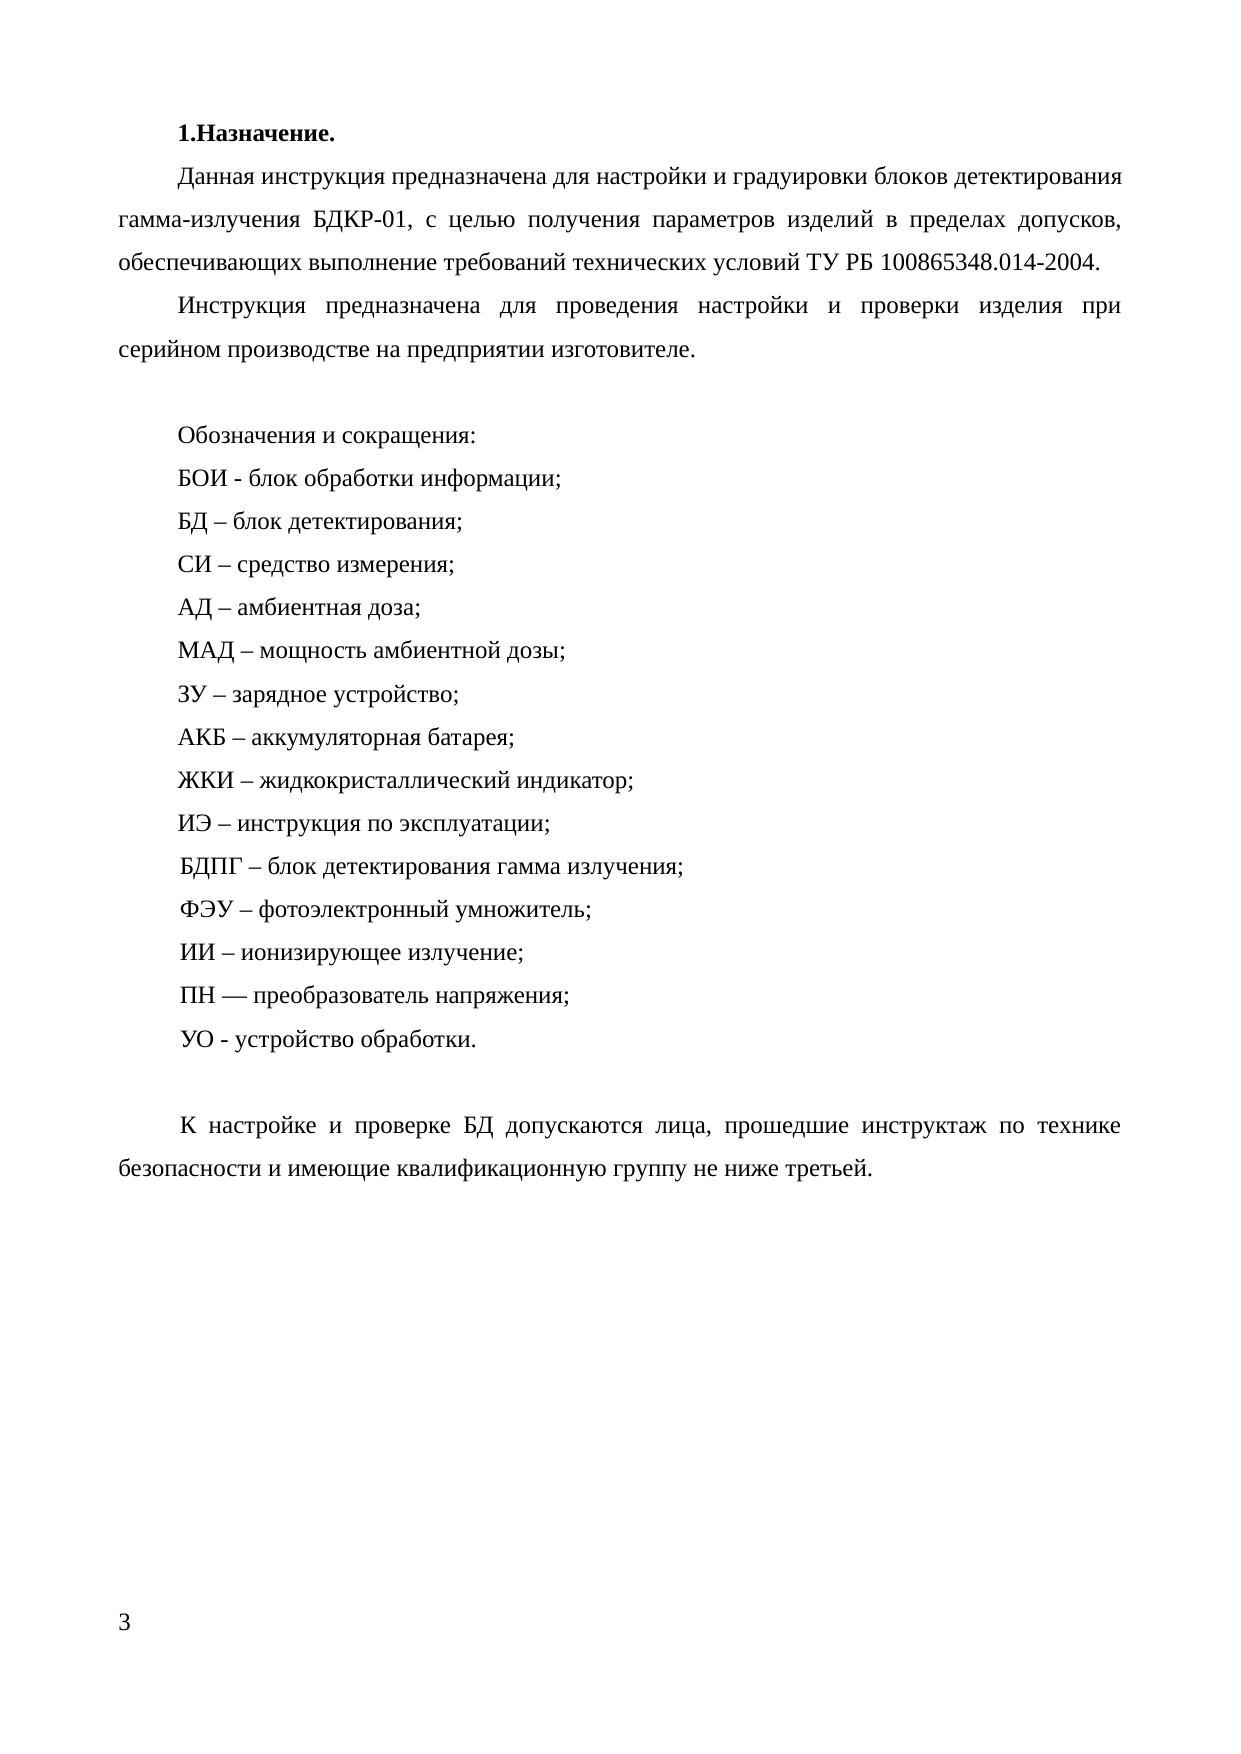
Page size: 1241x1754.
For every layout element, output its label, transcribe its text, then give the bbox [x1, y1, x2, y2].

text Обозначения и сокращения: [118, 420, 1122, 449]
text ЖКИ – жидкокристаллический индикатор; [118, 765, 1122, 794]
text УО - устройство обработки. [118, 1024, 1122, 1052]
text БДПГ – блок детектирования гамма излучения; [118, 851, 1122, 880]
text ИИ – ионизирующее излучение; [118, 937, 1122, 966]
text ЗУ – зарядное устройство; [118, 679, 1122, 707]
text Данная инструкция предназначена для настройки и градуировки блоков детектирования гамма-излучения БДКР-01, с целью получения параметров изделий в пределах допусков, обеспечивающих выполнение требований технических условий ТУ РБ 100865348.014-2004. [118, 161, 1122, 276]
text БОИ - блок обработки информации; [118, 463, 1122, 492]
text Инструкция предназначена для проведения настройки и проверки изделия при серийном производстве на предприятии изготовителе. [118, 291, 1122, 362]
text ИЭ – инструкция по эксплуатации; [118, 808, 1122, 837]
text АД – амбиентная доза; [118, 592, 1122, 621]
text БД – блок детектирования; [118, 506, 1122, 535]
text ФЭУ – фотоэлектронный умножитель; [118, 894, 1122, 923]
text МАД – мощность амбиентной дозы; [118, 636, 1122, 664]
text 1.Назначение. [118, 118, 1122, 147]
text АКБ – аккумуляторная батарея; [118, 722, 1122, 751]
text К настройке и проверке БД допускаются лица, прошедшие инструктаж по технике безопасности и имеющие квалификационную группу не ниже третьей. [118, 1110, 1122, 1182]
text СИ – средство измерения; [118, 549, 1122, 578]
text ПН — преобразователь напряжения; [118, 981, 1122, 1009]
